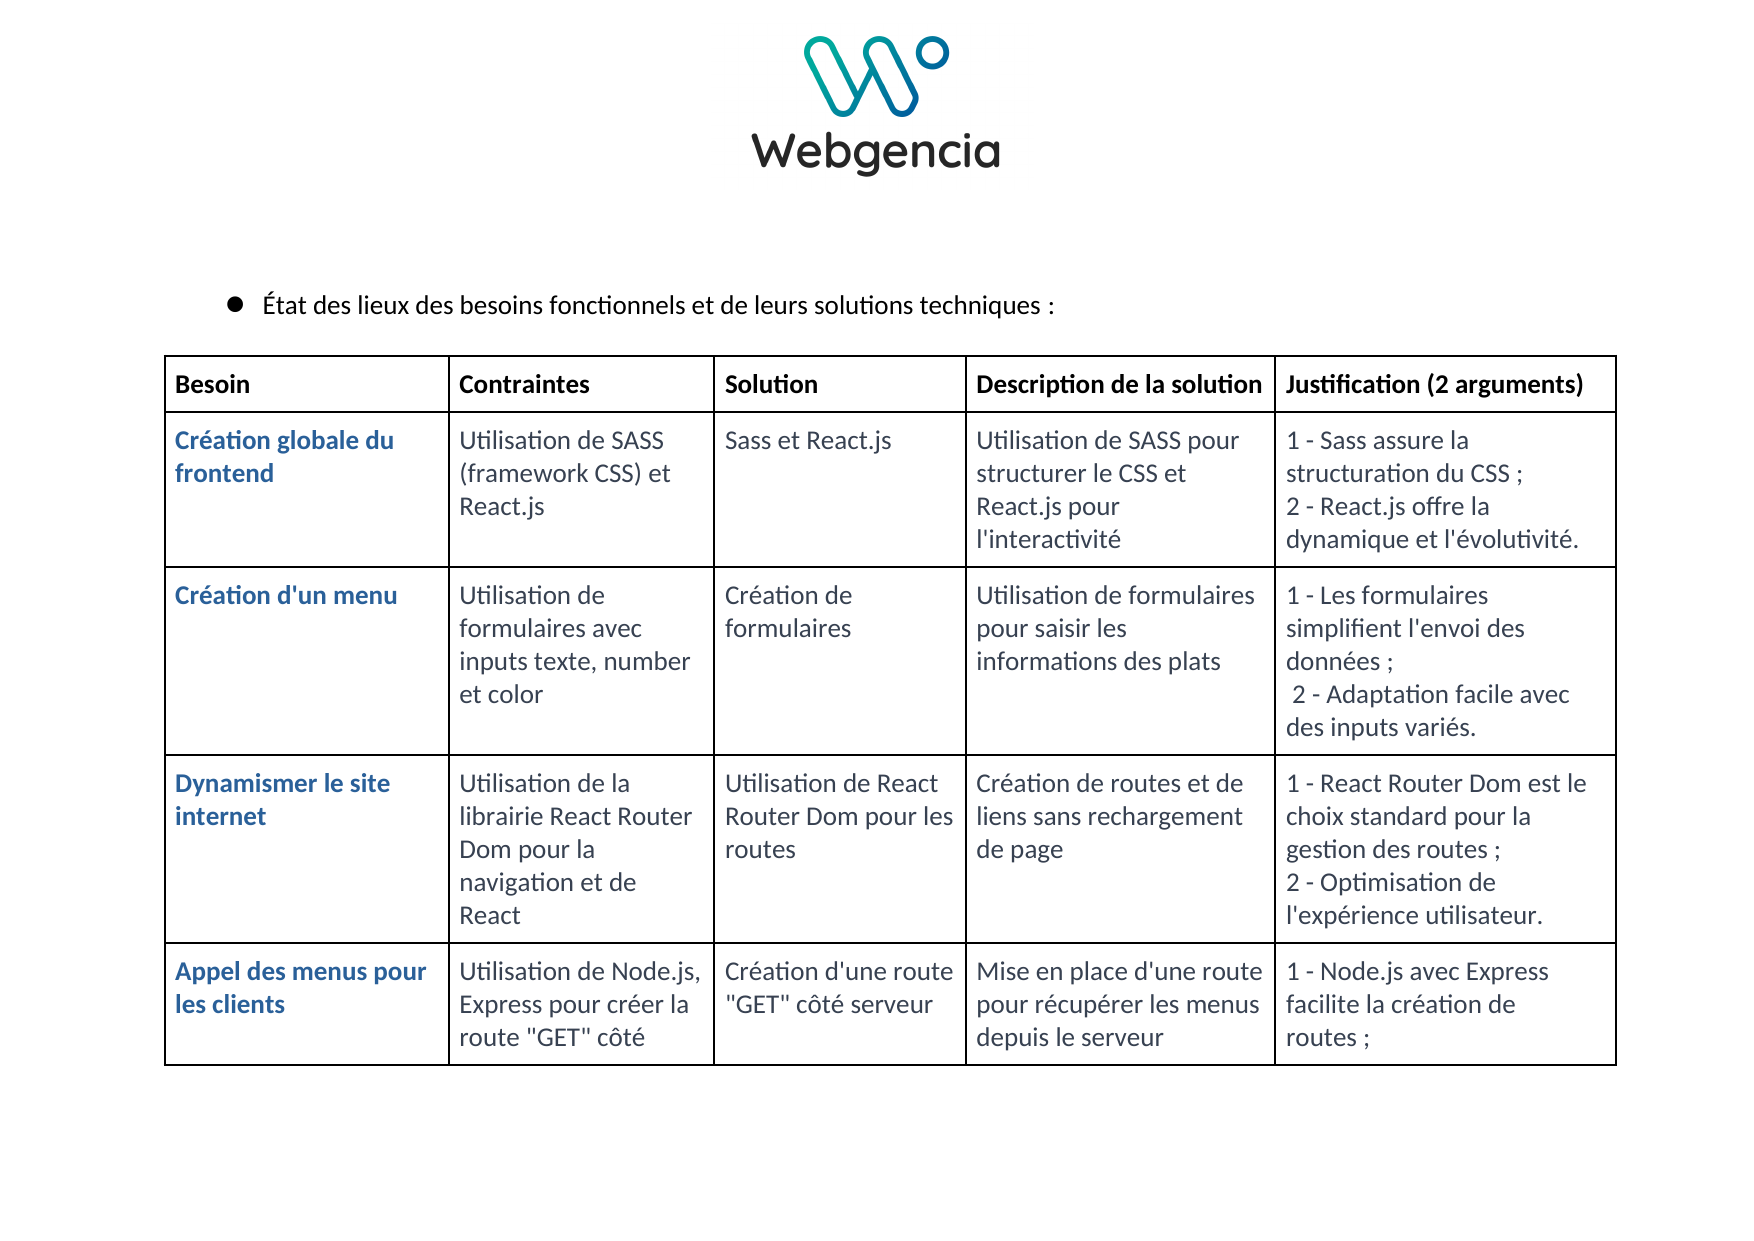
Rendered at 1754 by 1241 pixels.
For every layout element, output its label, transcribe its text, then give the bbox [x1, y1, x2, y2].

table_cell Utilisation de formulaires pour saisir les informations des plats [967, 568, 1274, 753]
table_cell 1 - Sass assure la structuration du CSS ; 2 - React.js offre la dynamique et l'évolutivité. [1276, 413, 1615, 566]
table_cell Mise en place d'une route pour récupérer les menus depuis le serveur [967, 944, 1274, 1063]
table_cell 1 - React Router Dom est le choix standard pour la gestion des routes ; 2 - Optimisation de l'expérience utilisateur. [1276, 756, 1615, 942]
table_cell Utilisation de SASS (framework CSS) et React.js [450, 413, 713, 566]
table_cell Sass et React.js [715, 413, 965, 566]
table_cell Utilisation de Node.js, Express pour créer la route "GET" côté [450, 944, 713, 1063]
table_cell Création de formulaires [715, 568, 965, 753]
table_header Justification (2 arguments) [1276, 357, 1615, 411]
table_cell Appel des menus pour les clients [166, 944, 448, 1063]
table_cell Dynamismer le site internet [166, 756, 448, 942]
table_cell 1 - Node.js avec Express facilite la création de routes ; [1276, 944, 1615, 1063]
table_cell Création d'un menu [166, 568, 448, 753]
table_cell Création de routes et de liens sans rechargement de page [967, 756, 1274, 942]
table_header Solution [715, 357, 965, 411]
table_cell Utilisation de SASS pour structurer le CSS et React.js pour l'interactivité [967, 413, 1274, 566]
list État des lieux des besoins fonctionnels et de leurs solutions techniques : [225, 288, 1604, 322]
table_cell Utilisation de formulaires avec inputs texte, number et color [450, 568, 713, 753]
picture [710, 23, 1035, 190]
table_header Contraintes [450, 357, 713, 411]
table_cell Utilisation de React Router Dom pour les routes [715, 756, 965, 942]
table_cell Utilisation de la librairie React Router Dom pour la navigation et de React [450, 756, 713, 942]
table_cell Création d'une route "GET" côté serveur [715, 944, 965, 1063]
table_header Besoin [166, 357, 448, 411]
table_cell Création globale du frontend [166, 413, 448, 566]
table_cell 1 - Les formulaires simplifient l'envoi des données ; 2 - Adaptation facile avec des inputs variés. [1276, 568, 1615, 753]
table_header Description de la solution [967, 357, 1274, 411]
